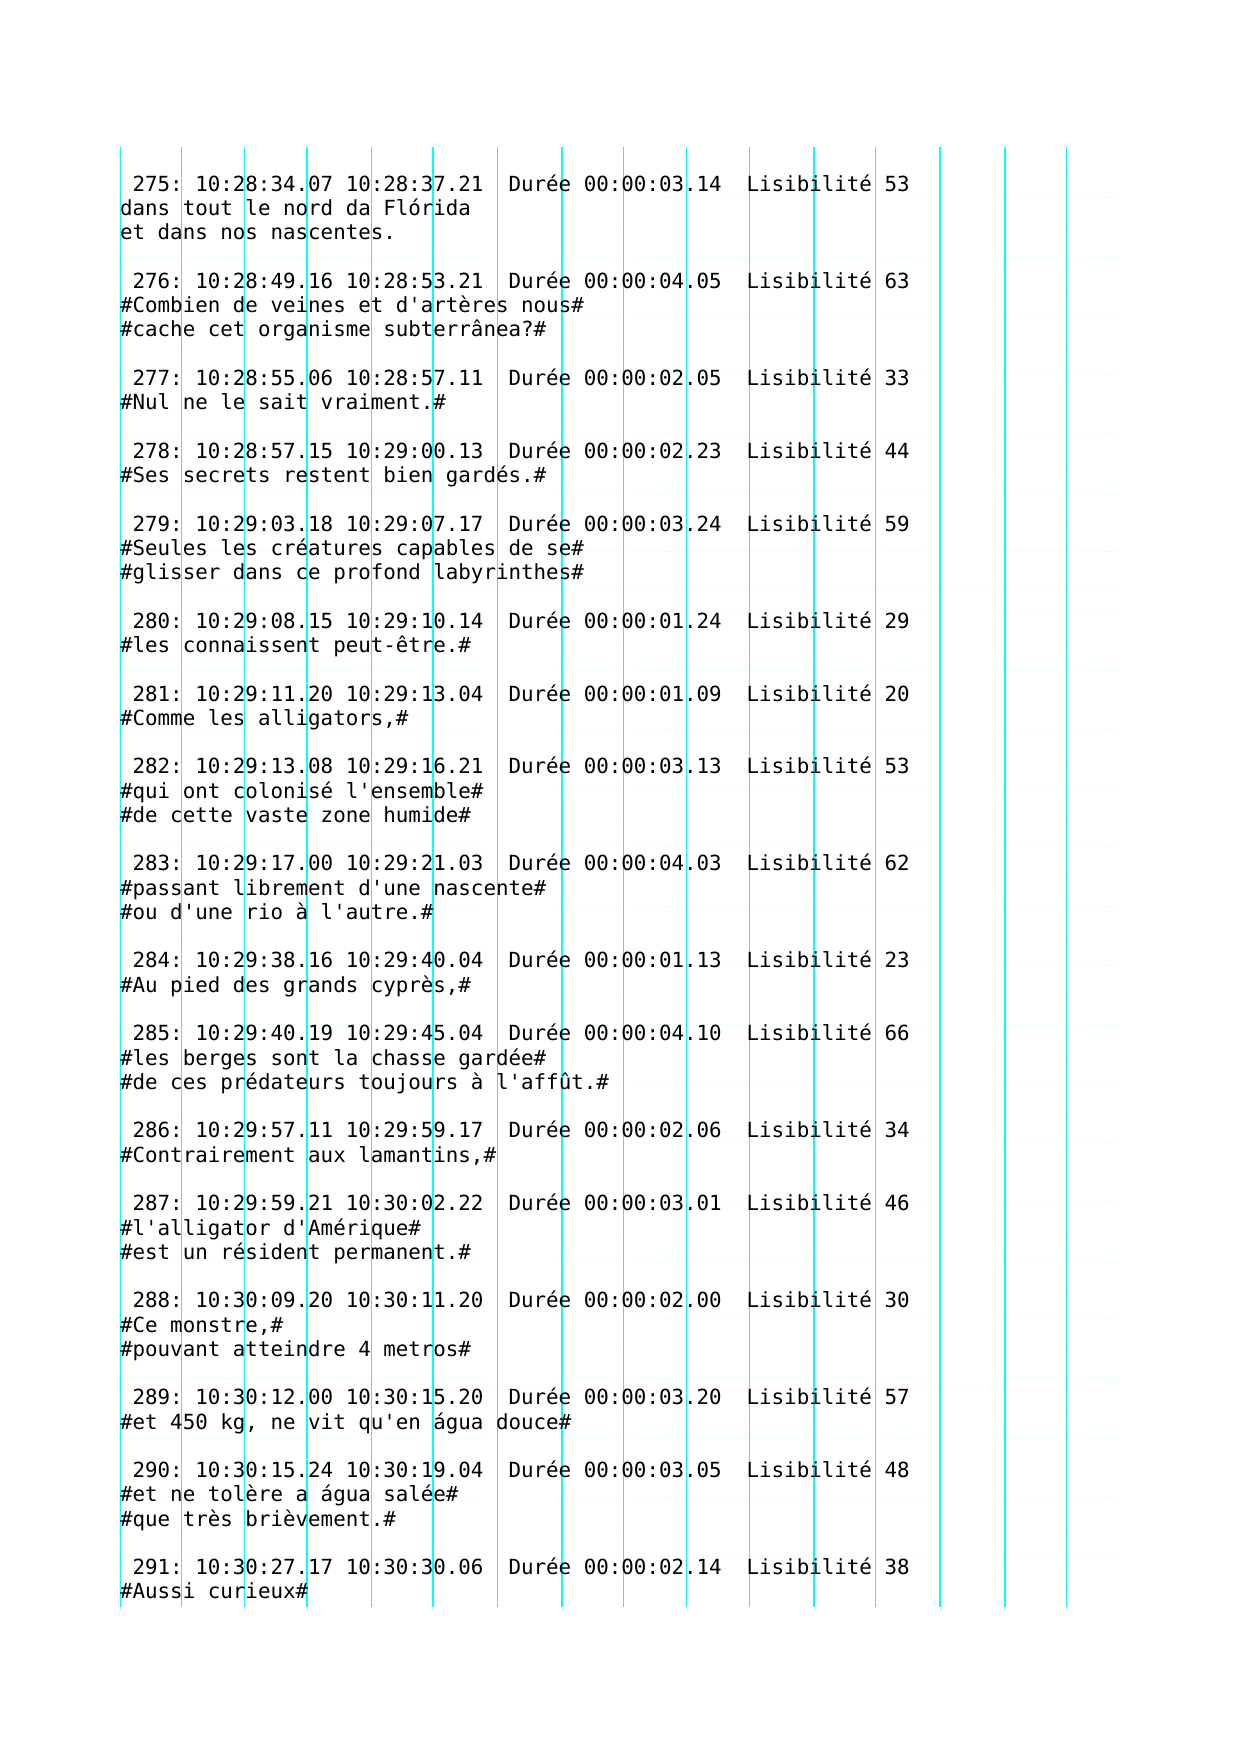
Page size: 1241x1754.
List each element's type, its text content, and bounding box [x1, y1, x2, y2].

text #cache cet organisme subterrânea?# [120, 317, 1120, 342]
text 282: 10:29:13.08 10:29:16.21 Durée 00:00:03.13 Lisibilité 53 [120, 754, 1120, 779]
text #est un résident permanent.# [120, 1240, 1120, 1264]
text 276: 10:28:49.16 10:28:53.21 Durée 00:00:04.05 Lisibilité 63 [120, 269, 1120, 293]
text #et 450 kg, ne vit qu'en água douce# [120, 1410, 1120, 1434]
text dans tout le nord da Flórida [120, 196, 1120, 220]
text #Ses secrets restent bien gardés.# [120, 463, 1120, 487]
text #pouvant atteindre 4 metros# [120, 1337, 1120, 1361]
text #Nul ne le sait vraiment.# [120, 390, 1120, 414]
text 288: 10:30:09.20 10:30:11.20 Durée 00:00:02.00 Lisibilité 30 [120, 1288, 1120, 1313]
text 287: 10:29:59.21 10:30:02.22 Durée 00:00:03.01 Lisibilité 46 [120, 1191, 1120, 1216]
text 290: 10:30:15.24 10:30:19.04 Durée 00:00:03.05 Lisibilité 48 [120, 1458, 1120, 1482]
text #l'alligator d'Amérique# [120, 1216, 1120, 1240]
text #que très brièvement.# [120, 1507, 1120, 1531]
text #les berges sont la chasse gardée# [120, 1046, 1120, 1070]
text #passant librement d'une nascente# [120, 876, 1120, 900]
text 284: 10:29:38.16 10:29:40.04 Durée 00:00:01.13 Lisibilité 23 [120, 948, 1120, 973]
text #de cette vaste zone humide# [120, 803, 1120, 827]
text #de ces prédateurs toujours à l'affût.# [120, 1070, 1120, 1094]
picture [119, 147, 1121, 1607]
text 283: 10:29:17.00 10:29:21.03 Durée 00:00:04.03 Lisibilité 62 [120, 851, 1120, 876]
text #et ne tolère a água salée# [120, 1482, 1120, 1507]
text 281: 10:29:11.20 10:29:13.04 Durée 00:00:01.09 Lisibilité 20 [120, 682, 1120, 706]
text 277: 10:28:55.06 10:28:57.11 Durée 00:00:02.05 Lisibilité 33 [120, 366, 1120, 390]
text 289: 10:30:12.00 10:30:15.20 Durée 00:00:03.20 Lisibilité 57 [120, 1385, 1120, 1410]
text #Contrairement aux lamantins,# [120, 1143, 1120, 1167]
text #Aussi curieux# [120, 1579, 1120, 1604]
text #Comme les alligators,# [120, 706, 1120, 730]
text #Au pied des grands cyprès,# [120, 973, 1120, 997]
text 278: 10:28:57.15 10:29:00.13 Durée 00:00:02.23 Lisibilité 44 [120, 439, 1120, 463]
text 275: 10:28:34.07 10:28:37.21 Durée 00:00:03.14 Lisibilité 53 [120, 172, 1120, 196]
text 280: 10:29:08.15 10:29:10.14 Durée 00:00:01.24 Lisibilité 29 [120, 609, 1120, 633]
text 291: 10:30:27.17 10:30:30.06 Durée 00:00:02.14 Lisibilité 38 [120, 1555, 1120, 1579]
text #Seules les créatures capables de se# [120, 536, 1120, 560]
text #ou d'une rio à l'autre.# [120, 900, 1120, 924]
text #qui ont colonisé l'ensemble# [120, 779, 1120, 803]
text 279: 10:29:03.18 10:29:07.17 Durée 00:00:03.24 Lisibilité 59 [120, 512, 1120, 536]
text 286: 10:29:57.11 10:29:59.17 Durée 00:00:02.06 Lisibilité 34 [120, 1118, 1120, 1143]
text #Combien de veines et d'artères nous# [120, 293, 1120, 317]
text 285: 10:29:40.19 10:29:45.04 Durée 00:00:04.10 Lisibilité 66 [120, 1021, 1120, 1046]
text #les connaissent peut-être.# [120, 633, 1120, 657]
text #glisser dans ce profond labyrinthes# [120, 560, 1120, 584]
text et dans nos nascentes. [120, 220, 1120, 245]
text #Ce monstre,# [120, 1313, 1120, 1337]
